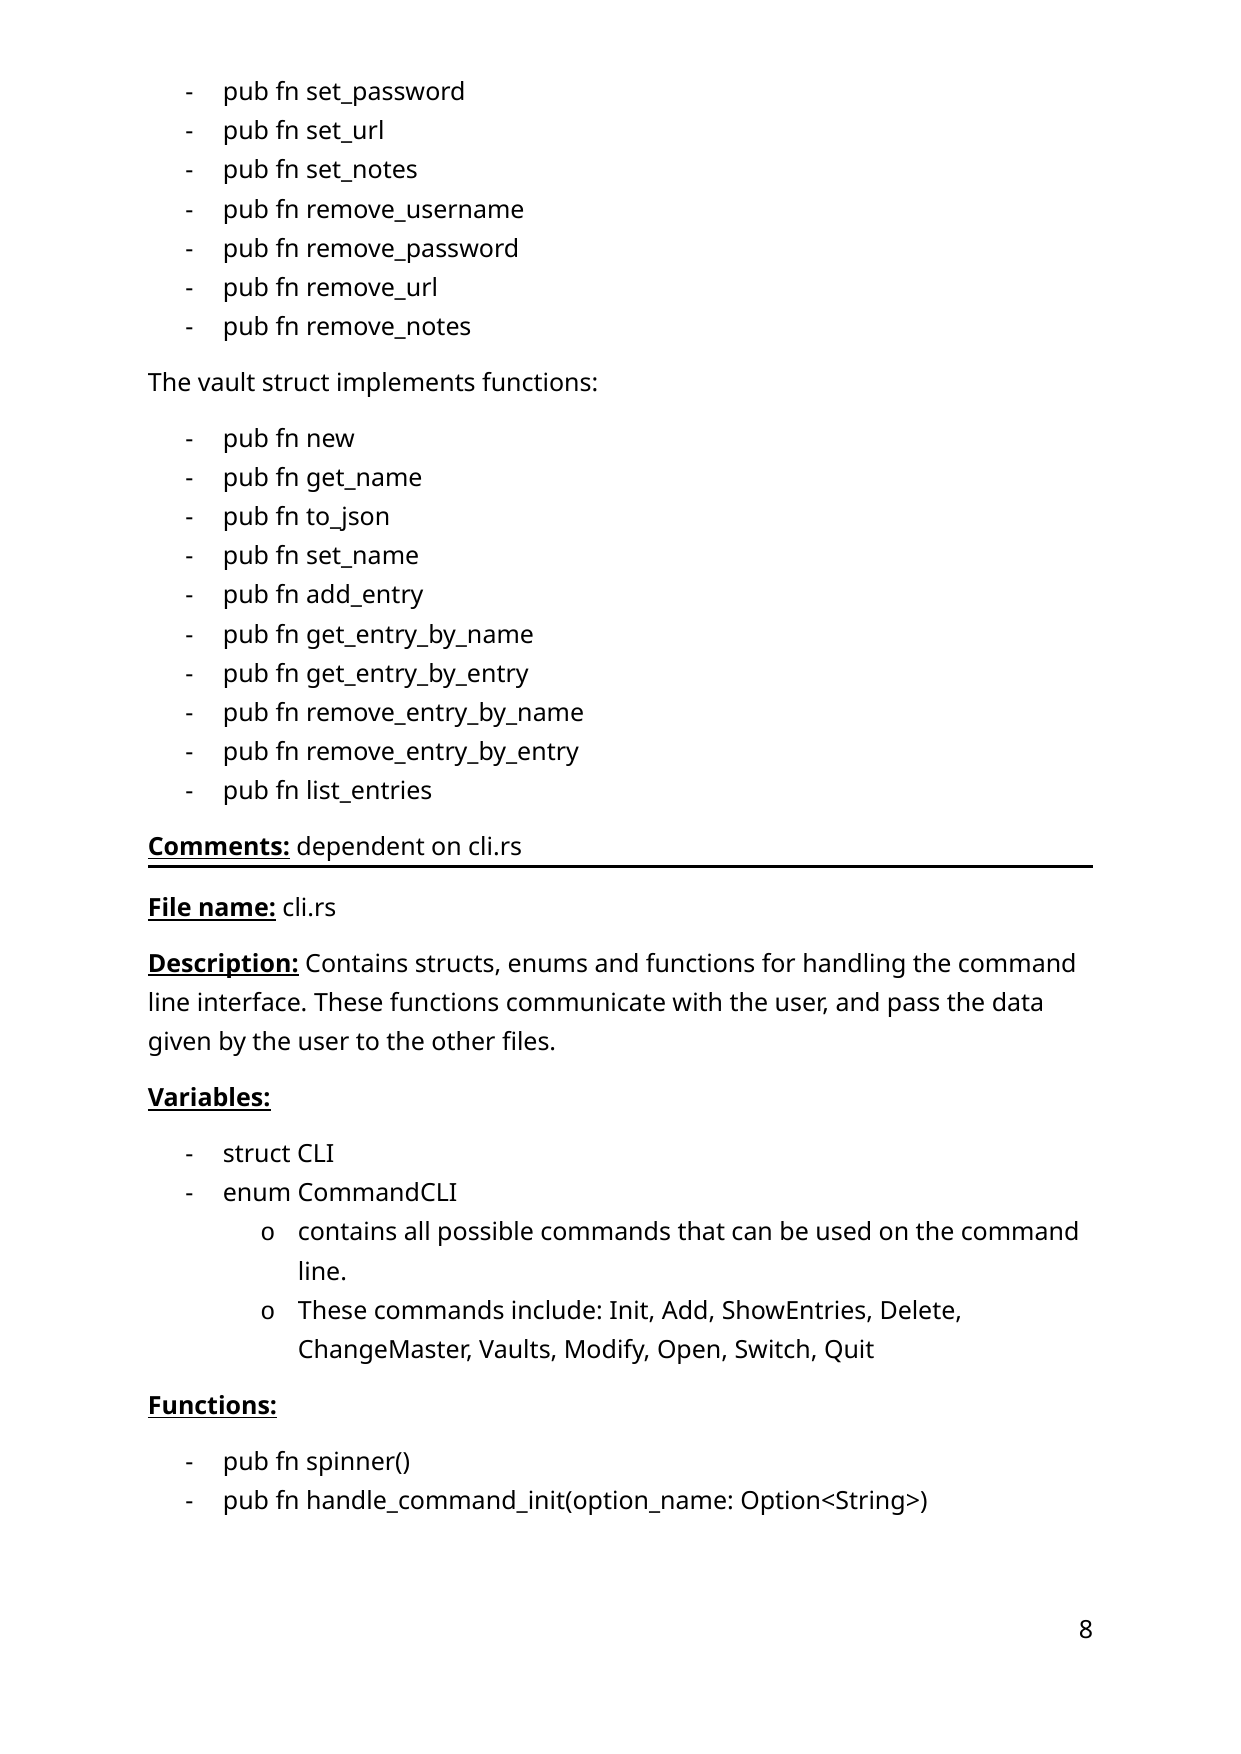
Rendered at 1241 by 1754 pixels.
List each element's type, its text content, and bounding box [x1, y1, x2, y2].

list pub fn add_entry [185, 577, 1093, 611]
list pub fn set_notes [185, 152, 1093, 186]
list pub fn new [185, 420, 1093, 454]
list pub fn set_name [185, 538, 1093, 572]
list pub fn get_entry_by_name [185, 616, 1093, 650]
text Description: Contains structs, enums and functions for handling the command line interface. These functions communicate with the user, and pass the data given by the user to the other files. [148, 946, 1093, 1058]
list pub fn remove_entry_by_entry [185, 734, 1093, 768]
list pub fn remove_url [185, 269, 1093, 304]
list pub fn get_entry_by_entry [185, 655, 1093, 689]
list pub fn to_json [185, 499, 1093, 533]
text The vault struct implements functions: [148, 364, 1093, 399]
list contains all possible commands that can be used on the command line. [260, 1214, 1093, 1287]
text Functions: [148, 1388, 1093, 1422]
list pub fn set_url [185, 113, 1093, 147]
list pub fn get_name [185, 459, 1093, 494]
list struct CLI [185, 1136, 1093, 1170]
text Variables: [148, 1080, 1093, 1114]
list pub fn remove_username [185, 191, 1093, 225]
list pub fn remove_password [185, 230, 1093, 264]
list pub fn list_entries [185, 773, 1093, 807]
text Comments: dependent on cli.rs [148, 829, 1093, 865]
list pub fn remove_notes [185, 309, 1093, 343]
list enum CommandCLI [185, 1175, 1093, 1209]
list pub fn remove_entry_by_name [185, 694, 1093, 729]
text File name: cli.rs [148, 890, 1093, 924]
list pub fn handle_command_init(option_name: Option<String>) [185, 1483, 1093, 1517]
list These commands include: Init, Add, ShowEntries, Delete, ChangeMaster, Vaults, Modify, Open, Switch, Quit [260, 1292, 1093, 1366]
list pub fn set_password [185, 74, 1093, 108]
list pub fn spinner() [185, 1443, 1093, 1478]
